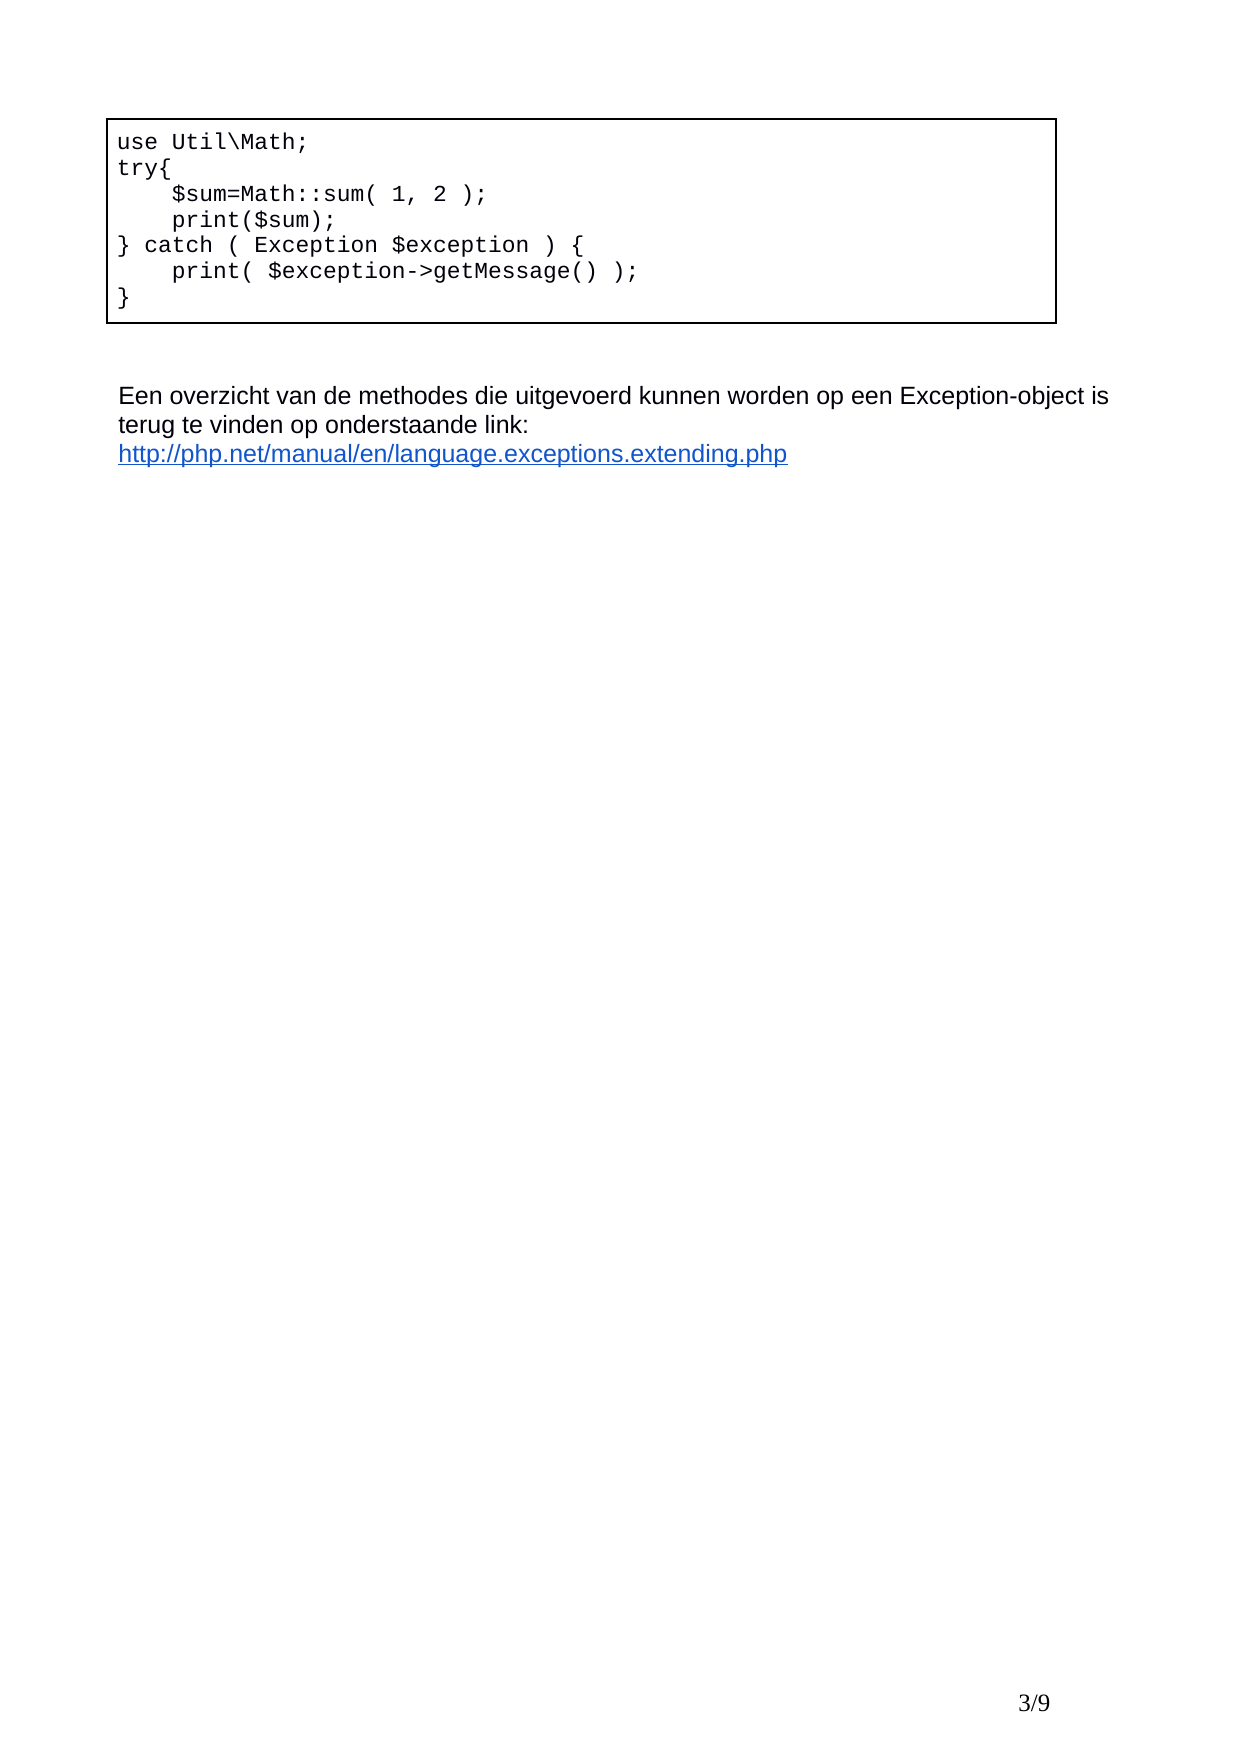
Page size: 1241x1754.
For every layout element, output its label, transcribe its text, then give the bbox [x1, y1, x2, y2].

table_header use Util\Math; try{ $sum=Math::sum( 1, 2 ); print($sum); } catch ( Exception $exception ) { print( $exception->getMessage() ); } [108, 120, 1055, 322]
text Een overzicht van de methodes die uitgevoerd kunnen worden op een Exception-object is terug te vinden op onderstaande link: [118, 381, 1122, 439]
text http://php.net/manual/en/language.exceptions.extending.php [118, 439, 1122, 467]
